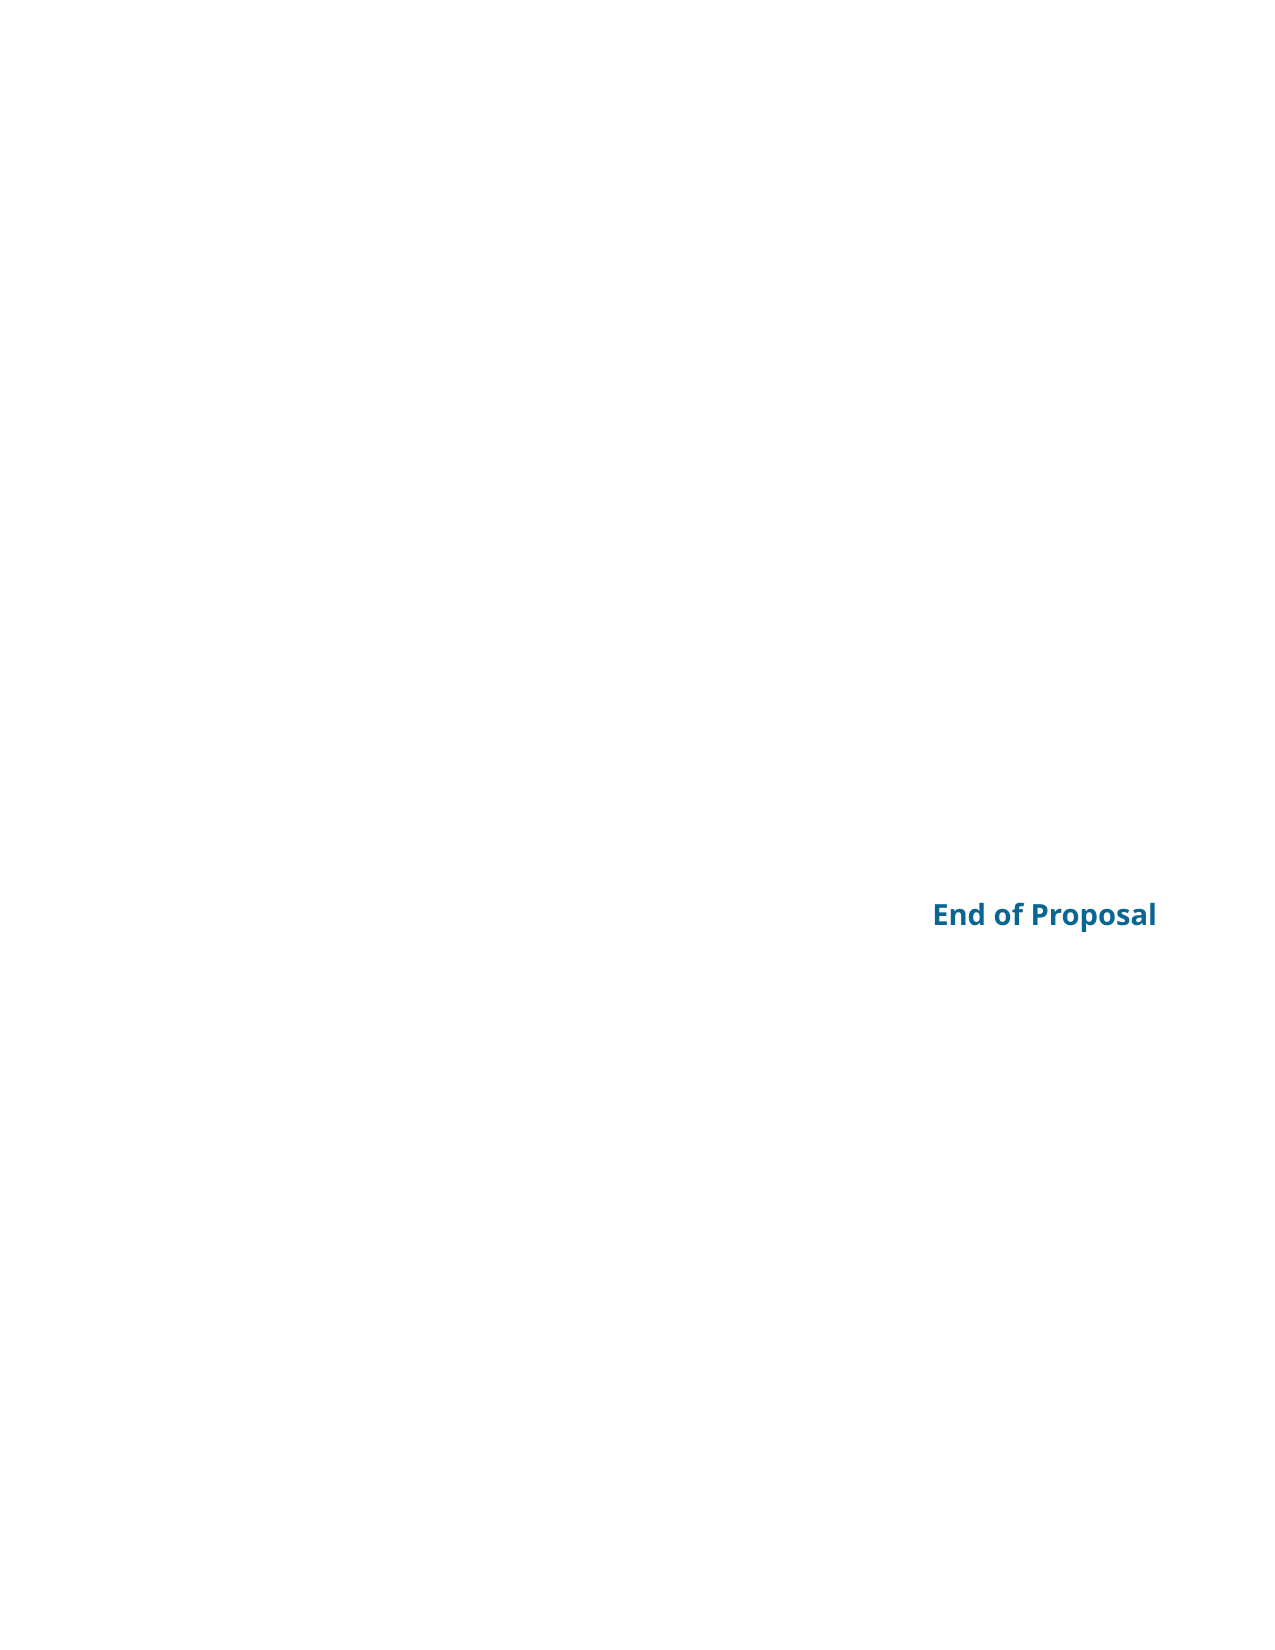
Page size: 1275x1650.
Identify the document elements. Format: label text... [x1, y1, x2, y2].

text End of Proposal [118, 894, 1157, 934]
